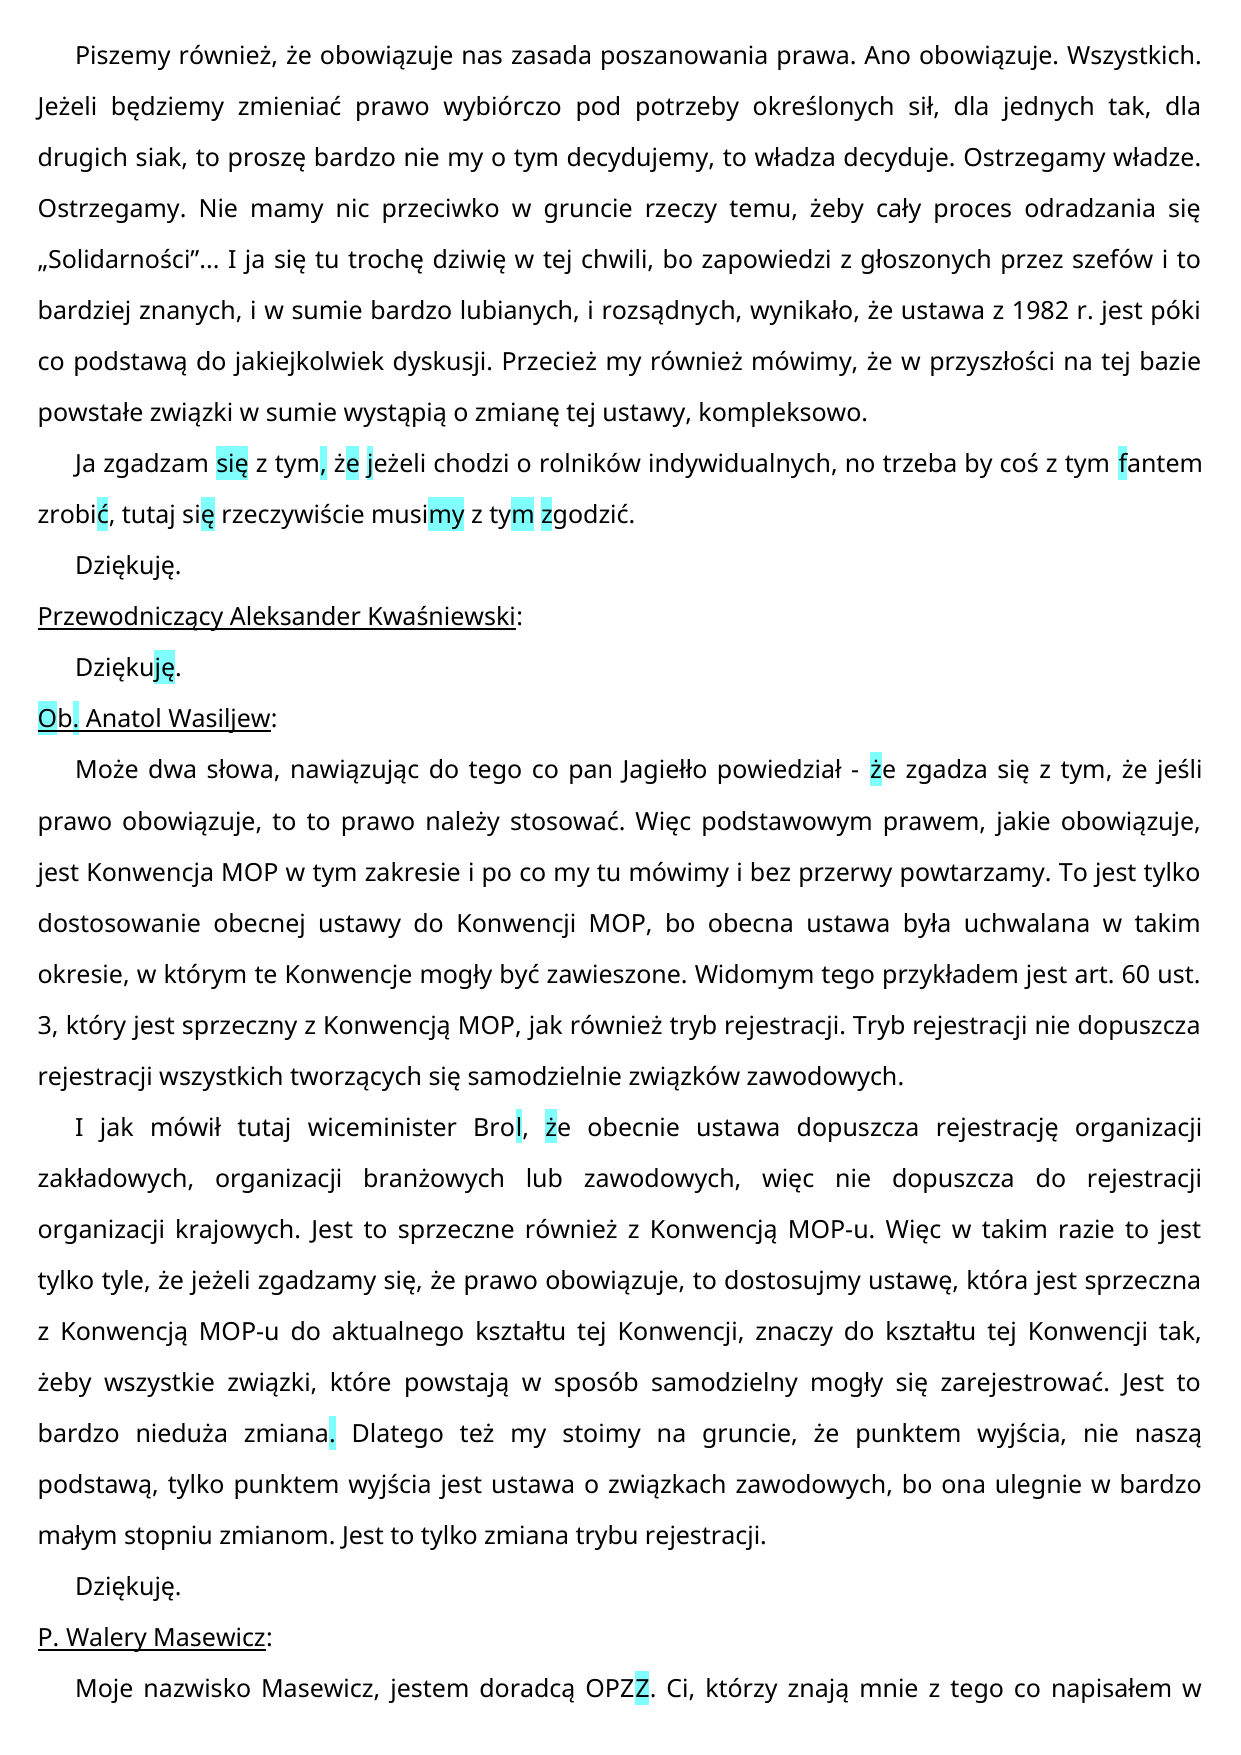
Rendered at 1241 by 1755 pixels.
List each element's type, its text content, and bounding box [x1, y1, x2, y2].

text Ja zgadzam się z tym, że jeżeli chodzi o rolników indywidualnych, no trzeba by coś z tym fantem zrobić, tutaj się rzeczywiście musimy z tym zgodzić. [37, 446, 1203, 531]
text Ob. Anatol Wasiljew: [37, 701, 1203, 735]
text Przewodniczący Aleksander Kwaśniewski: [37, 599, 1203, 633]
text Dziękuję. [37, 548, 1203, 582]
text Moje nazwisko Masewicz, jestem doradcą OPZZ. Ci, którzy znają mnie z tego co napisałem w [37, 1671, 1203, 1705]
text Może dwa słowa, nawiązując do tego co pan Jagiełło powiedział - że zgadza się z tym, że jeśli prawo obowiązuje, to to prawo należy stosować. Więc podstawowym prawem, jakie obowiązuje, jest Konwencja MOP w tym zakresie i po co my tu mówimy i bez przerwy powtarzamy. To jest tylko dostosowanie obecnej ustawy do Konwencji MOP, bo obecna ustawa była uchwalana w takim okresie, w którym te Konwencje mogły być zawieszone. Widomym tego przykładem jest art. 60 ust. 3, który jest sprzeczny z Konwencją MOP, jak również tryb rejestracji. Tryb rejestracji nie dopuszcza rejestracji wszystkich tworzących się samodzielnie związków zawodowych. [37, 752, 1203, 1092]
text Dziękuję. [37, 650, 1203, 684]
text P. Walery Masewicz: [37, 1620, 1203, 1654]
text Piszemy również, że obowiązuje nas zasada poszanowania prawa. Ano obowiązuje. Wszystkich. Jeżeli będziemy zmieniać prawo wybiórczo pod potrzeby określonych sił, dla jednych tak, dla drugich siak, to proszę bardzo nie my o tym decydujemy, to władza decyduje. Ostrzegamy władze. Ostrzegamy. Nie mamy nic przeciwko w gruncie rzeczy temu, żeby cały proces odradzania się „Solidarności”... I ja się tu trochę dziwię w tej chwili, bo zapowiedzi z głoszonych przez szefów i to bardziej znanych, i w sumie bardzo lubianych, i rozsądnych, wynikało, że ustawa z 1982 r. jest póki co podstawą do jakiejkolwiek dyskusji. Przecież my również mówimy, że w przyszłości na tej bazie powstałe związki w sumie wystąpią o zmianę tej ustawy, kompleksowo. [37, 37, 1203, 429]
text I jak mówił tutaj wiceminister Brol, że obecnie ustawa dopuszcza rejestrację organizacji zakładowych, organizacji branżowych lub zawodowych, więc nie dopuszcza do rejestracji organizacji krajowych. Jest to sprzeczne również z Konwencją MOP-u. Więc w takim razie to jest tylko tyle, że jeżeli zgadzamy się, że prawo obowiązuje, to dostosujmy ustawę, która jest sprzeczna z Konwencją MOP-u do aktualnego kształtu tej Konwencji, znaczy do kształtu tej Konwencji tak, żeby wszystkie związki, które powstają w sposób samodzielny mogły się zarejestrować. Jest to bardzo nieduża zmiana. Dlatego też my stoimy na gruncie, że punktem wyjścia, nie naszą podstawą, tylko punktem wyjścia jest ustawa o związkach zawodowych, bo ona ulegnie w bardzo małym stopniu zmianom. Jest to tylko zmiana trybu rejestracji. [37, 1109, 1203, 1552]
text Dziękuję. [37, 1569, 1203, 1603]
